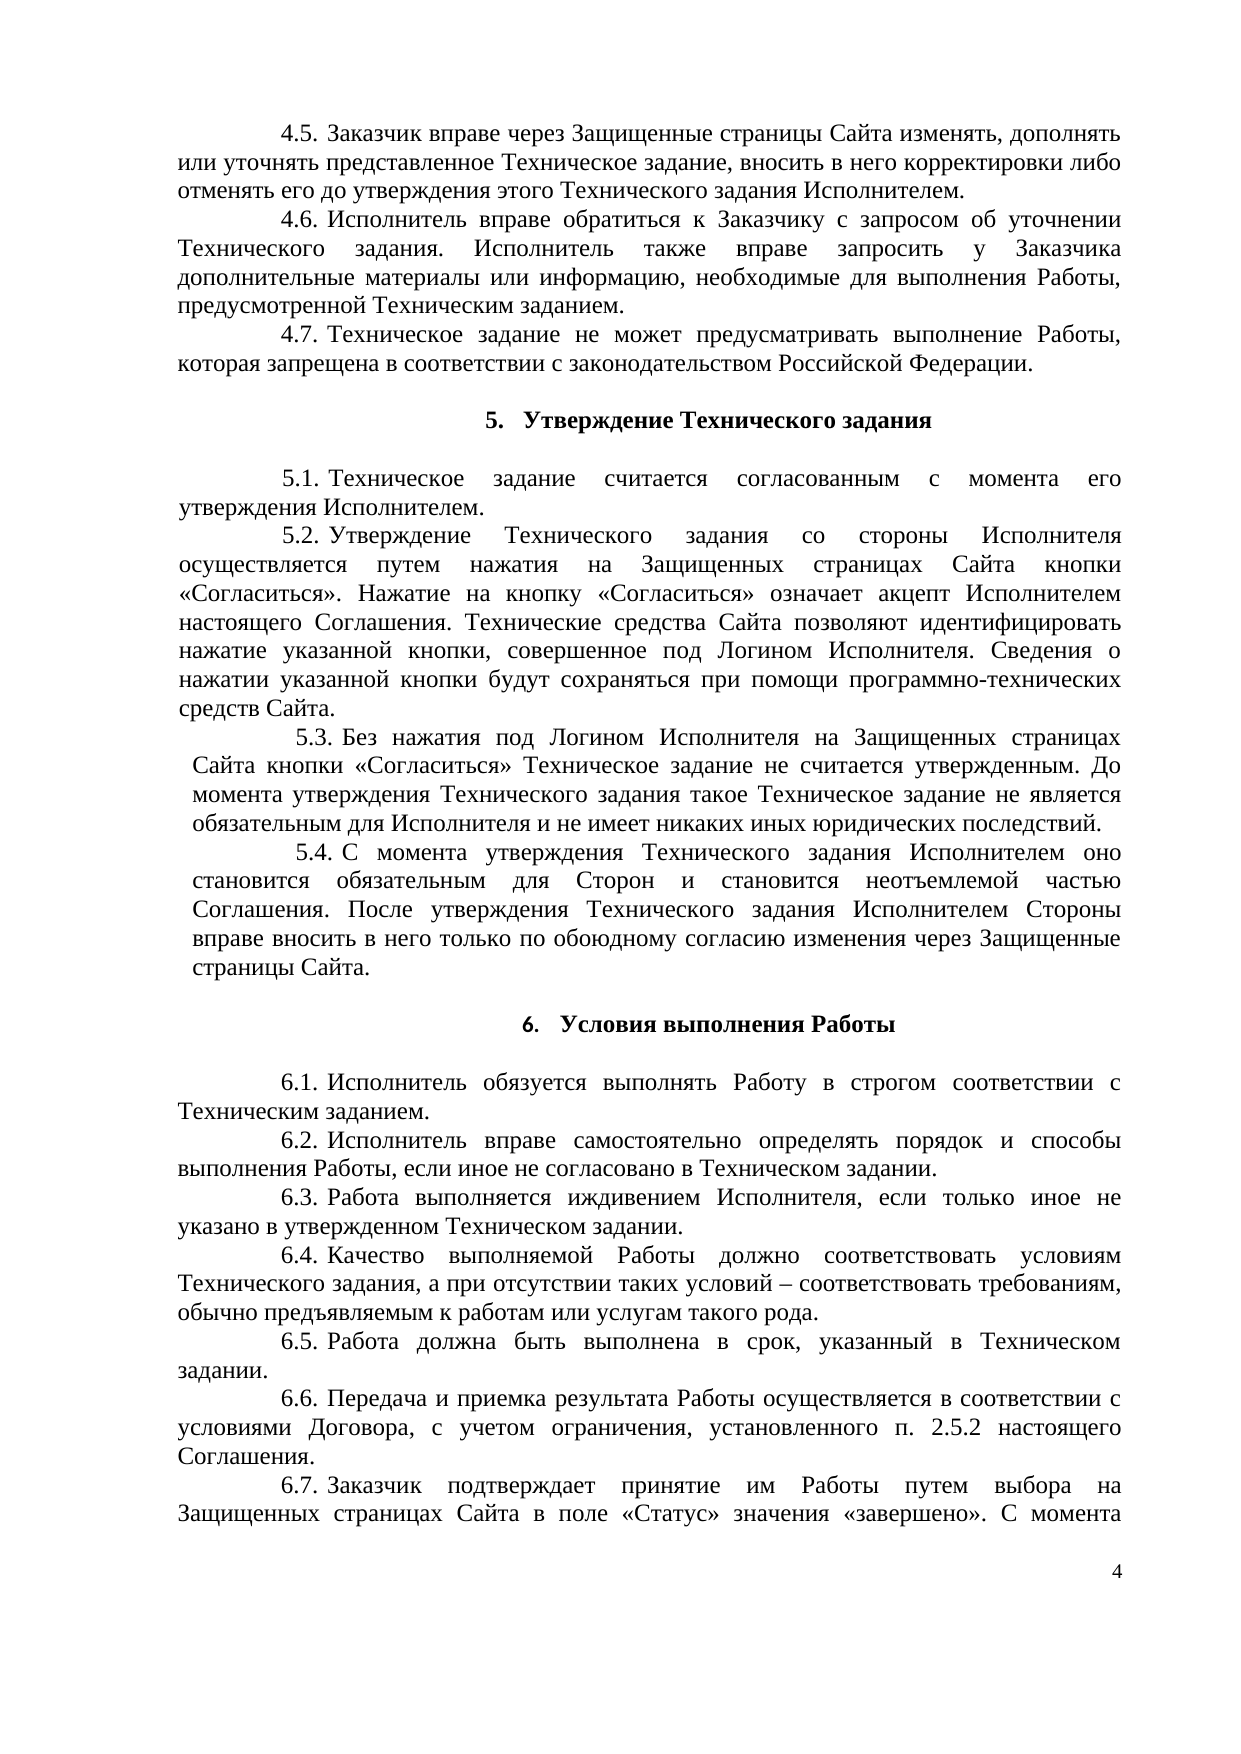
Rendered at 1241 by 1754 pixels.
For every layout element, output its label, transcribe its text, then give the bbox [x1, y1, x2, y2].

list Заказчик вправе через Защищенные страницы Сайта изменять, дополнять или уточнять представленное Техническое задание, вносить в него корректировки либо отменять его до утверждения этого Технического задания Исполнителем. [177, 118, 1122, 204]
list Исполнитель вправе самостоятельно определять порядок и способы выполнения Работы, если иное не согласовано в Техническом задании. [177, 1125, 1122, 1182]
list Работа выполняется иждивением Исполнителя, если только иное не указано в утвержденном Техническом задании. [177, 1182, 1122, 1240]
list Условия выполнения Работы [177, 1009, 1122, 1038]
list Заказчик подтверждает принятие им Работы путем выбора на Защищенных страницах Сайта в поле «Статус» значения «завершено». С момента [177, 1470, 1122, 1527]
list Работа должна быть выполнена в срок, указанный в Техническом задании. [177, 1326, 1122, 1383]
list Утверждение Технического задания со стороны Исполнителя осуществляется путем нажатия на Защищенных страницах Сайта кнопки «Согласиться». Нажатие на кнопку «Согласиться» означает акцепт Исполнителем настоящего Соглашения. Технические средства Сайта позволяют идентифицировать нажатие указанной кнопки, совершенное под Логином Исполнителя. Сведения о нажатии указанной кнопки будут сохраняться при помощи программно-технических средств Сайта. [178, 521, 1122, 722]
list Исполнитель вправе обратиться к Заказчику с запросом об уточнении Технического задания. Исполнитель также вправе запросить у Заказчика дополнительные материалы или информацию, необходимые для выполнения Работы, предусмотренной Техническим заданием. [177, 204, 1122, 319]
list Качество выполняемой Работы должно соответствовать условиям Технического задания, а при отсутствии таких условий – соответствовать требованиям, обычно предъявляемым к работам или услугам такого рода. [177, 1240, 1122, 1326]
list Техническое задание не может предусматривать выполнение Работы, которая запрещена в соответствии с законодательством Российской Федерации. [177, 319, 1122, 377]
list С момента утверждения Технического задания Исполнителем оно становится обязательным для Сторон и становится неотъемлемой частью Соглашения. После утверждения Технического задания Исполнителем Стороны вправе вносить в него только по обоюдному согласию изменения через Защищенные страницы Сайта. [192, 837, 1122, 981]
list Передача и приемка результата Работы осуществляется в соответствии с условиями Договора, с учетом ограничения, установленного п. 2.5.2 настоящего Соглашения. [177, 1383, 1122, 1470]
list Исполнитель обязуется выполнять Работу в строгом соответствии с Техническим заданием. [177, 1067, 1122, 1125]
list Без нажатия под Логином Исполнителя на Защищенных страницах Сайта кнопки «Согласиться» Техническое задание не считается утвержденным. До момента утверждения Технического задания такое Техническое задание не является обязательным для Исполнителя и не имеет никаких иных юридических последствий. [192, 722, 1122, 837]
list Техническое задание считается согласованным с момента его утверждения Исполнителем. [178, 463, 1122, 521]
list Утверждение Технического задания [177, 406, 1122, 434]
